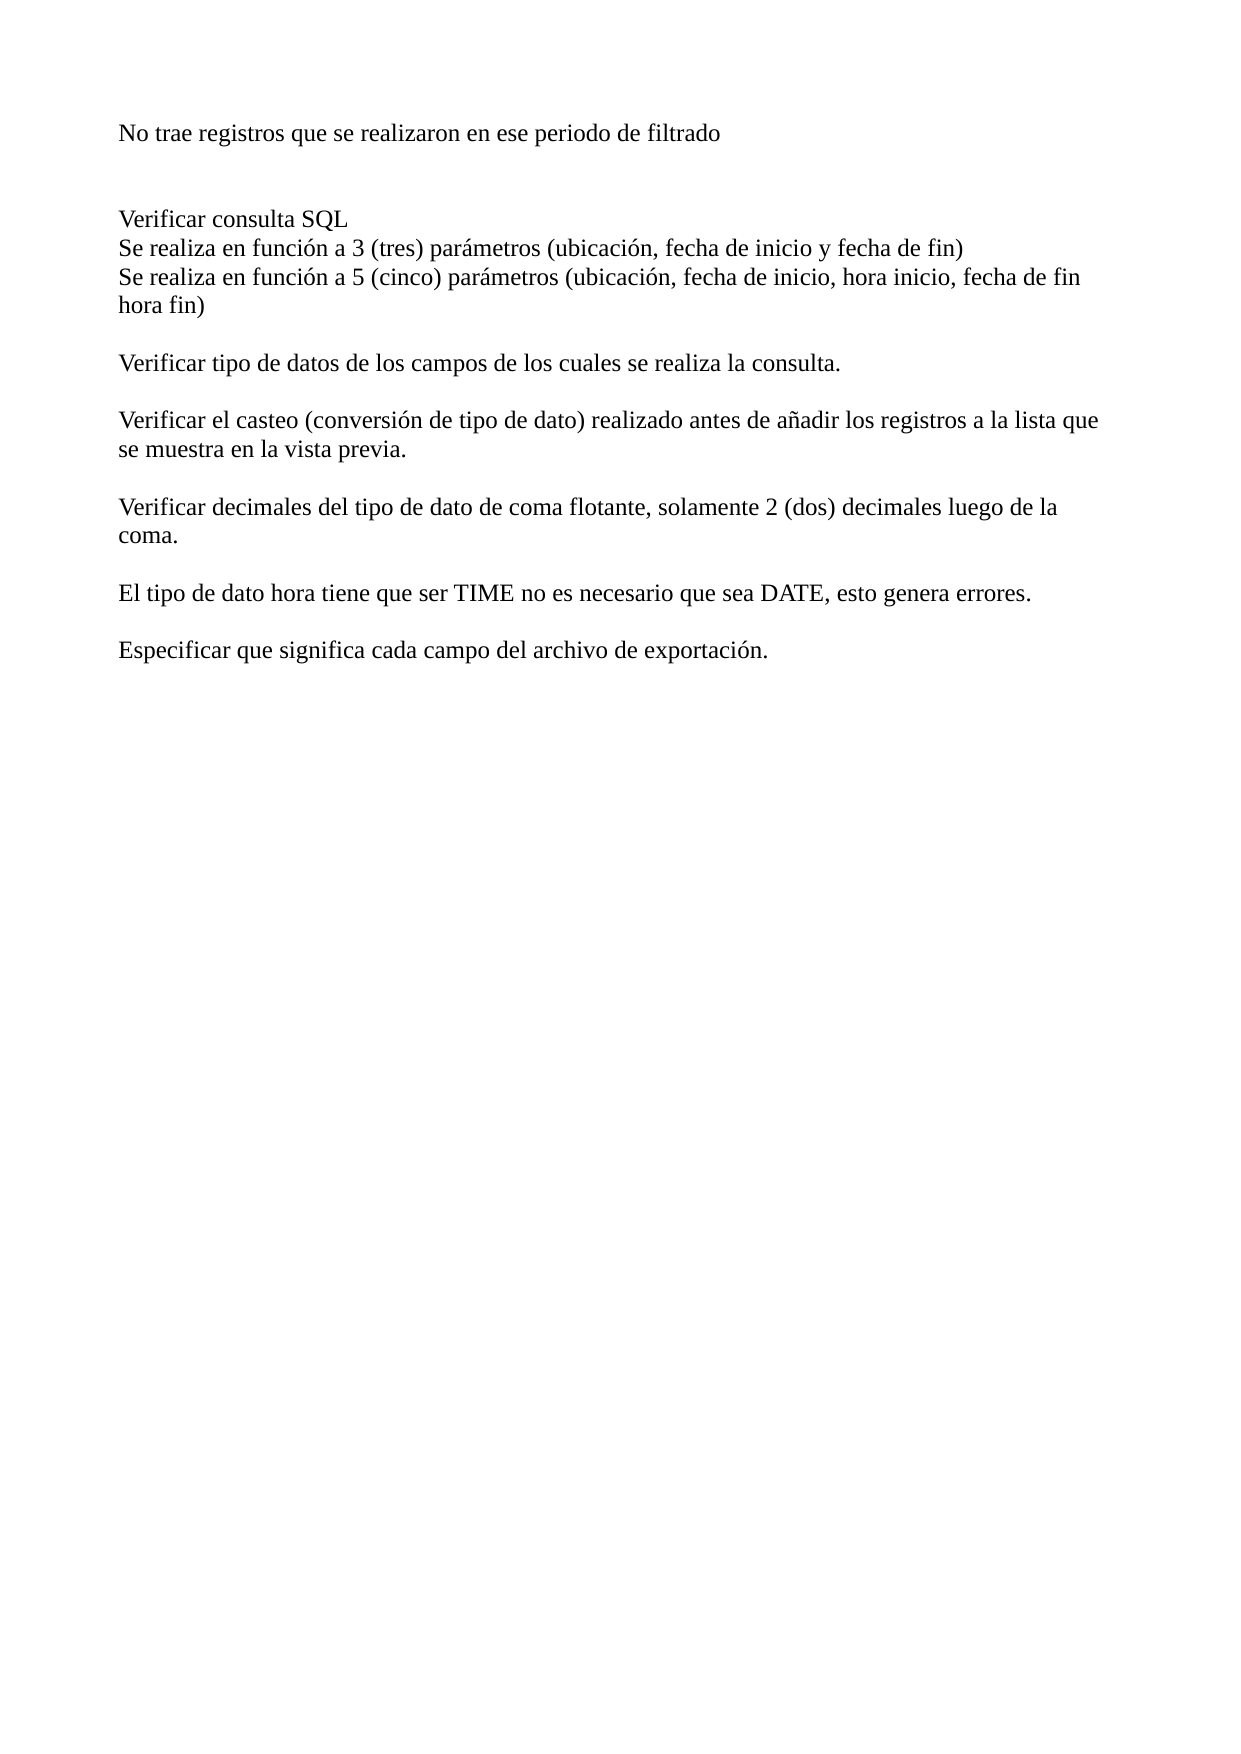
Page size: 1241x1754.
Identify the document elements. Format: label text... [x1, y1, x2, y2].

text Verificar el casteo (conversión de tipo de dato) realizado antes de añadir los registros a la lista que se muestra en la vista previa. [118, 406, 1122, 463]
text Verificar tipo de datos de los campos de los cuales se realiza la consulta. [118, 348, 1122, 377]
text El tipo de dato hora tiene que ser TIME no es necesario que sea DATE, esto genera errores. [118, 578, 1122, 607]
text Verificar consulta SQL [118, 204, 1122, 233]
text Verificar decimales del tipo de dato de coma flotante, solamente 2 (dos) decimales luego de la coma. [118, 492, 1122, 549]
text Se realiza en función a 5 (cinco) parámetros (ubicación, fecha de inicio, hora inicio, fecha de fin hora fin) [118, 262, 1122, 319]
text No trae registros que se realizaron en ese periodo de filtrado [118, 118, 1122, 147]
text Especificar que significa cada campo del archivo de exportación. [118, 636, 1122, 664]
text Se realiza en función a 3 (tres) parámetros (ubicación, fecha de inicio y fecha de fin) [118, 233, 1122, 262]
